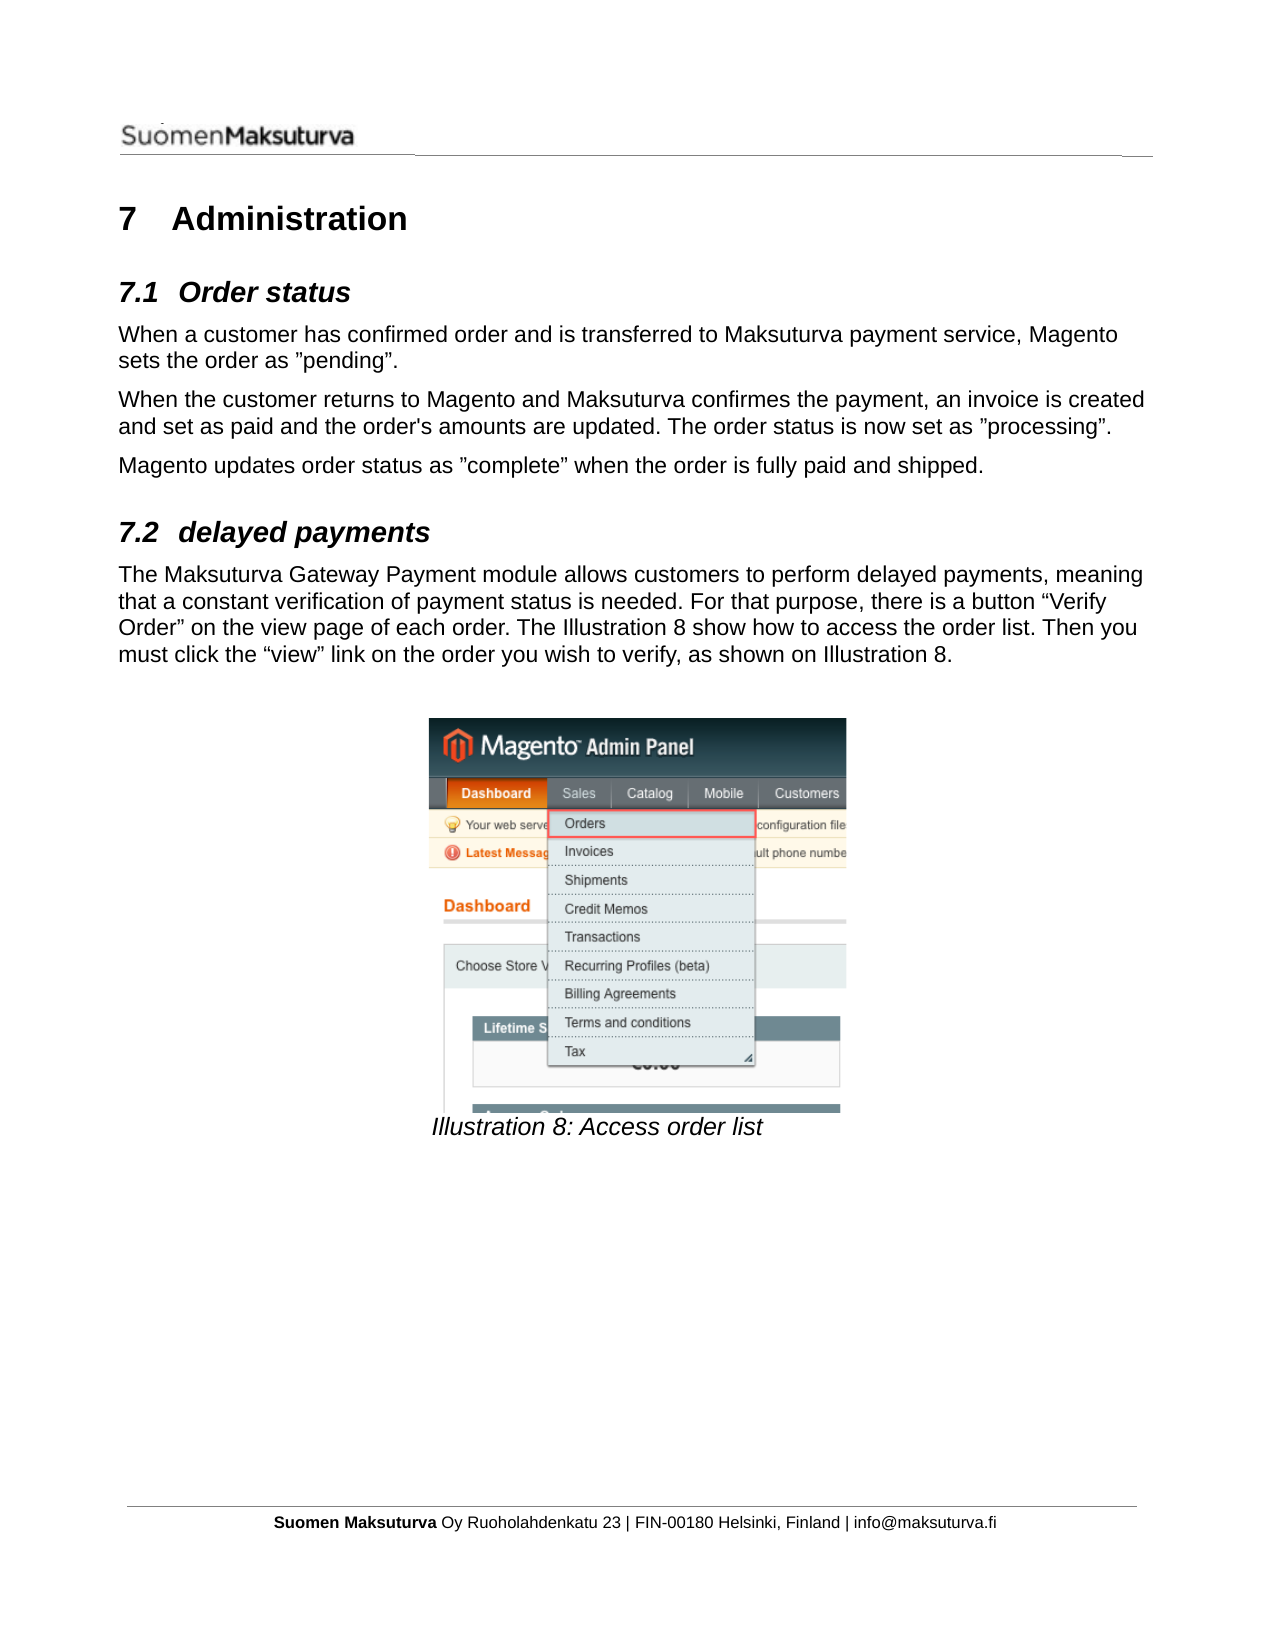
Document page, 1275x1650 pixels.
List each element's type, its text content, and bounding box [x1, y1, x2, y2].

text When a customer has confirmed order and is transferred to Maksuturva payment service, Magento sets the order as ”pending”. [118, 321, 1157, 374]
text Illustration 8: Access order list [431, 1113, 843, 1141]
text When the customer returns to Magento and Maksuturva confirmes the payment, an invoice is created and set as paid and the order's amounts are updated. The order status is now set as ”processing”. [118, 386, 1157, 439]
text The Maksuturva Gateway Payment module allows customers to perform delayed payments, meaning that a constant verification of payment status is needed. For that purpose, there is a button “Verify Order” on the view page of each order. The Illustration 8 show how to access the order list. Then you must click the “view” link on the order you wish to verify, as shown on Illustration 8. [118, 561, 1157, 667]
subtitle Administration [118, 199, 1157, 238]
subtitle Order status [118, 275, 1157, 309]
subtitle delayed payments [118, 515, 1157, 549]
text Magento updates order status as ”complete” when the order is fully paid and shipped. [118, 452, 1157, 478]
picture [120, 124, 358, 147]
picture [428, 718, 847, 1113]
